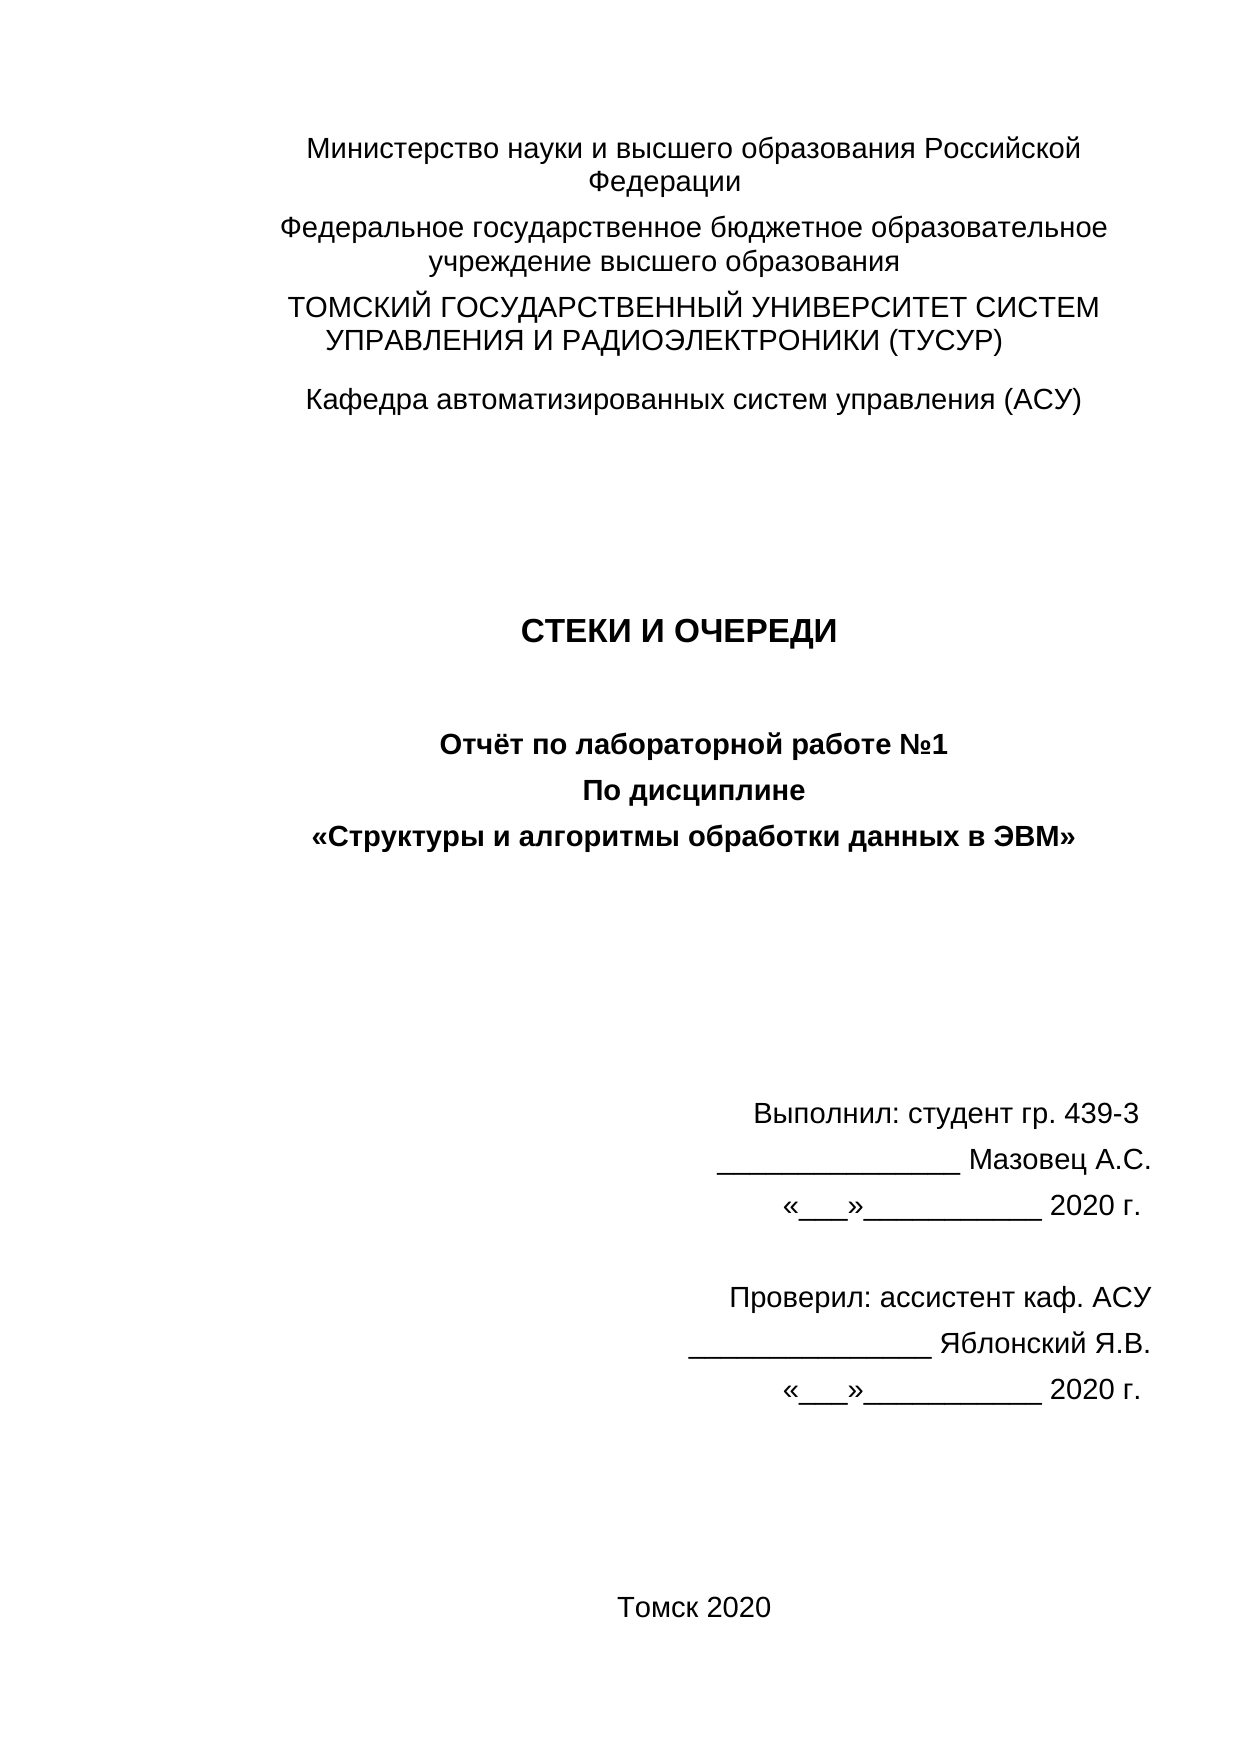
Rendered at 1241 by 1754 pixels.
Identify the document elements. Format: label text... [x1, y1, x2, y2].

text Выполнил: студент гр. 439-3 [694, 1096, 1152, 1129]
text СТЕКИ И ОЧЕРЕДИ [177, 611, 1152, 649]
text Томск 2020 [177, 1589, 1152, 1623]
text Отчёт по лабораторной работе №1 [177, 727, 1152, 761]
text Кафедра автоматизированных систем управления (АСУ) [177, 382, 1152, 415]
text «___»___________ 2020 г. [694, 1188, 1152, 1221]
text Министерство науки и высшего образования Российской Федерации [177, 131, 1152, 198]
text Федеральное государственное бюджетное образовательное учреждение высшего образования [177, 210, 1152, 277]
text Проверил: ассистент каф. АСУ [532, 1280, 1152, 1313]
text ТОМСКИЙ ГОСУДАРСТВЕННЫЙ УНИВЕРСИТЕТ СИСТЕМ УПРАВЛЕНИЯ И РАДИОЭЛЕКТРОНИКИ (ТУСУР) [177, 290, 1152, 357]
text _______________ Мазовец А.С. [177, 1142, 1152, 1175]
text «Структуры и алгоритмы обработки данных в ЭВМ» [177, 819, 1152, 853]
text По дисциплине [177, 773, 1152, 807]
text «___»___________ 2020 г. [694, 1372, 1152, 1405]
text _______________ Яблонский Я.В. [177, 1326, 1152, 1359]
